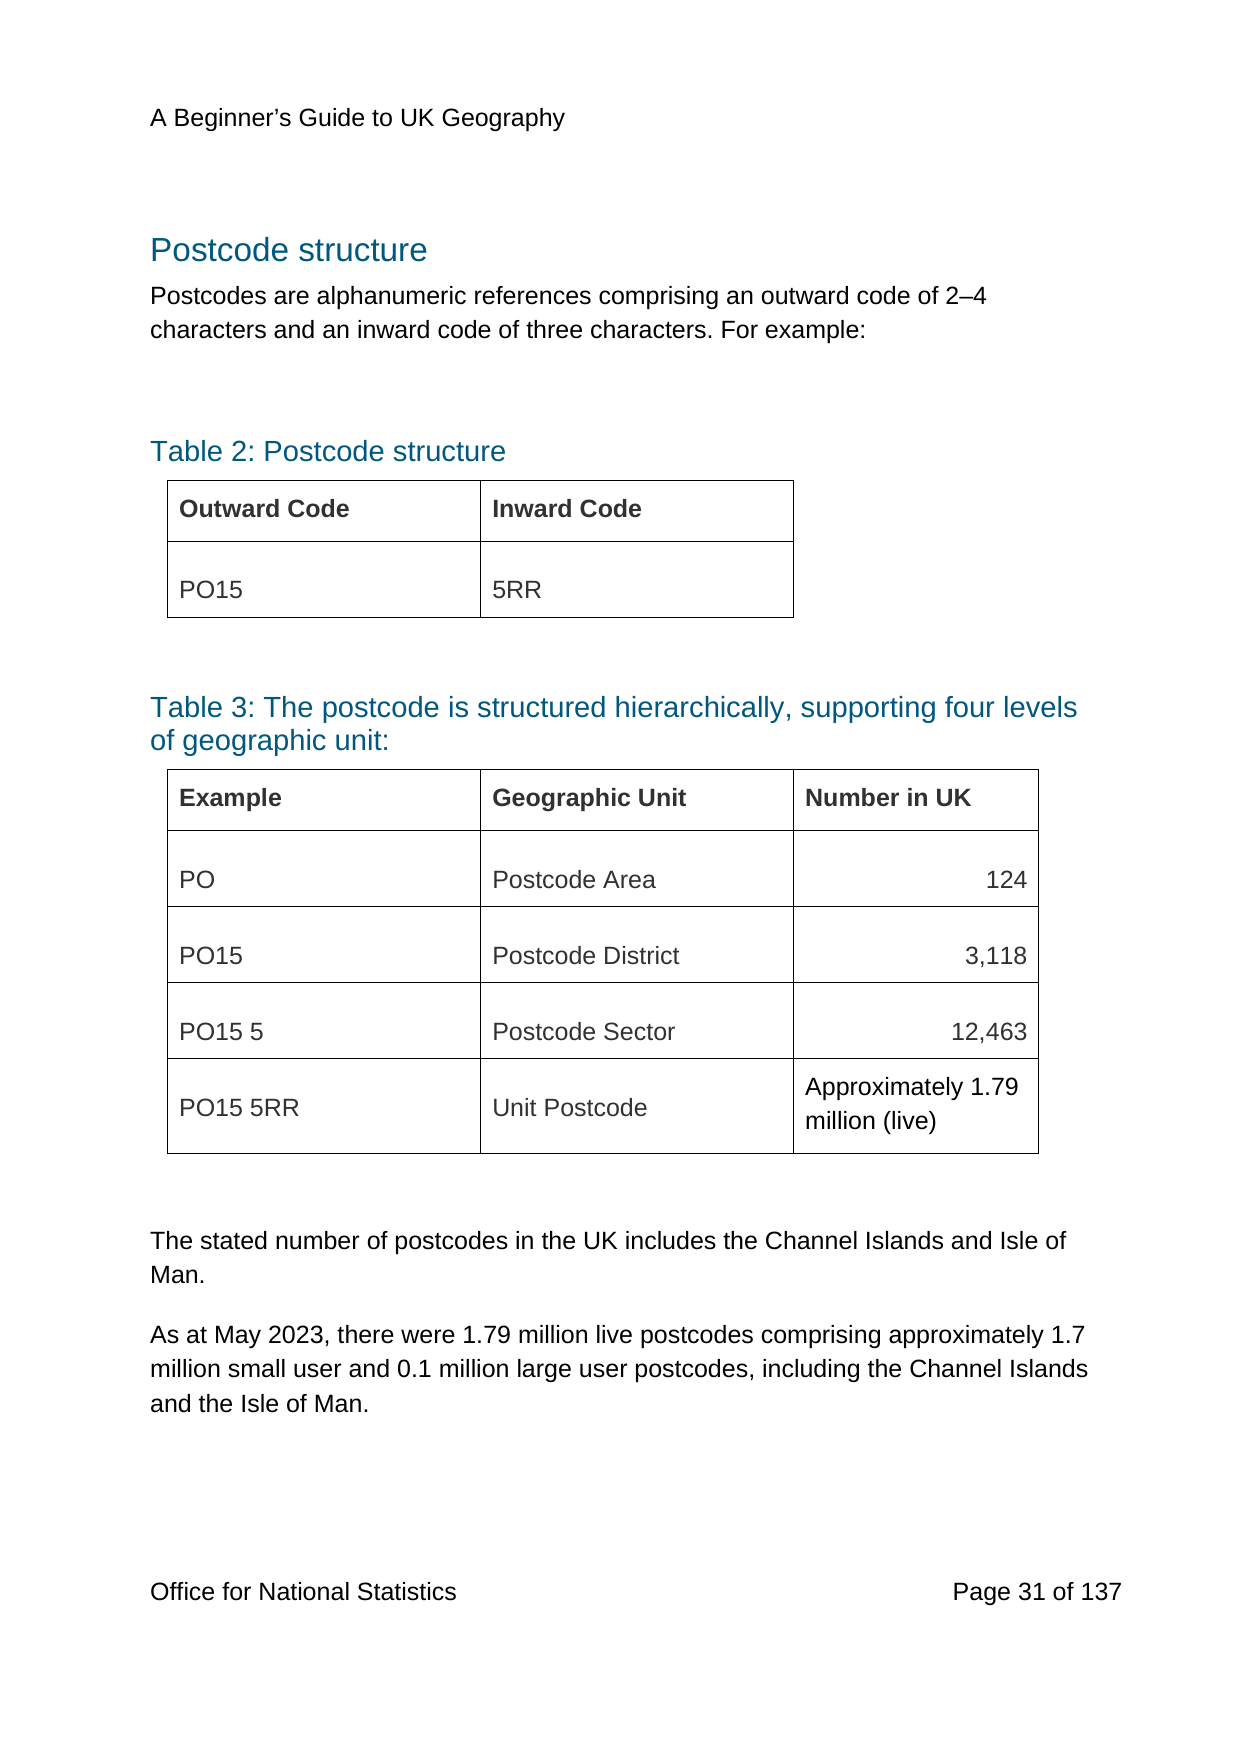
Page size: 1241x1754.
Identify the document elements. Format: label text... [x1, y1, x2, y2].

subtitle Table 3: The postcode is structured hierarchically, supporting four levels of geographic unit: [150, 690, 1095, 757]
table_cell Postcode Area [481, 831, 793, 906]
table_cell PO15 [168, 542, 480, 617]
table_cell Unit Postcode [481, 1059, 793, 1153]
subtitle Table 2: Postcode structure [150, 434, 1122, 468]
table_cell PO15 [168, 907, 480, 982]
text As at May 2023, there were 1.79 million live postcodes comprising approximately 1.7 million small user and 0.1 million large user postcodes, including the Channel Islands and the Isle of Man. [150, 1320, 1095, 1418]
table_cell 12,463 [794, 983, 1038, 1058]
table_cell PO15 5RR [168, 1059, 480, 1153]
table_cell PO [168, 831, 480, 906]
table_cell 3,118 [794, 907, 1038, 982]
table_header Number in UK [794, 770, 1038, 830]
table_cell Postcode Sector [481, 983, 793, 1058]
table_cell 124 [794, 831, 1038, 906]
table_cell Postcode District [481, 907, 793, 982]
table_header Inward Code [481, 481, 793, 541]
text The stated number of postcodes in the UK includes the Channel Islands and Isle of Man. [150, 1226, 1095, 1289]
subtitle Postcode structure [150, 230, 1122, 268]
table_cell PO15 5 [168, 983, 480, 1058]
table_header Example [168, 770, 480, 830]
table_header Outward Code [168, 481, 480, 541]
table_cell 5RR [481, 542, 793, 617]
table_cell Approximately 1.79 million (live) [794, 1059, 1038, 1153]
table_header Geographic Unit [481, 770, 793, 830]
text Postcodes are alphanumeric references comprising an outward code of 2–4 characters and an inward code of three characters. For example: [150, 281, 1095, 344]
